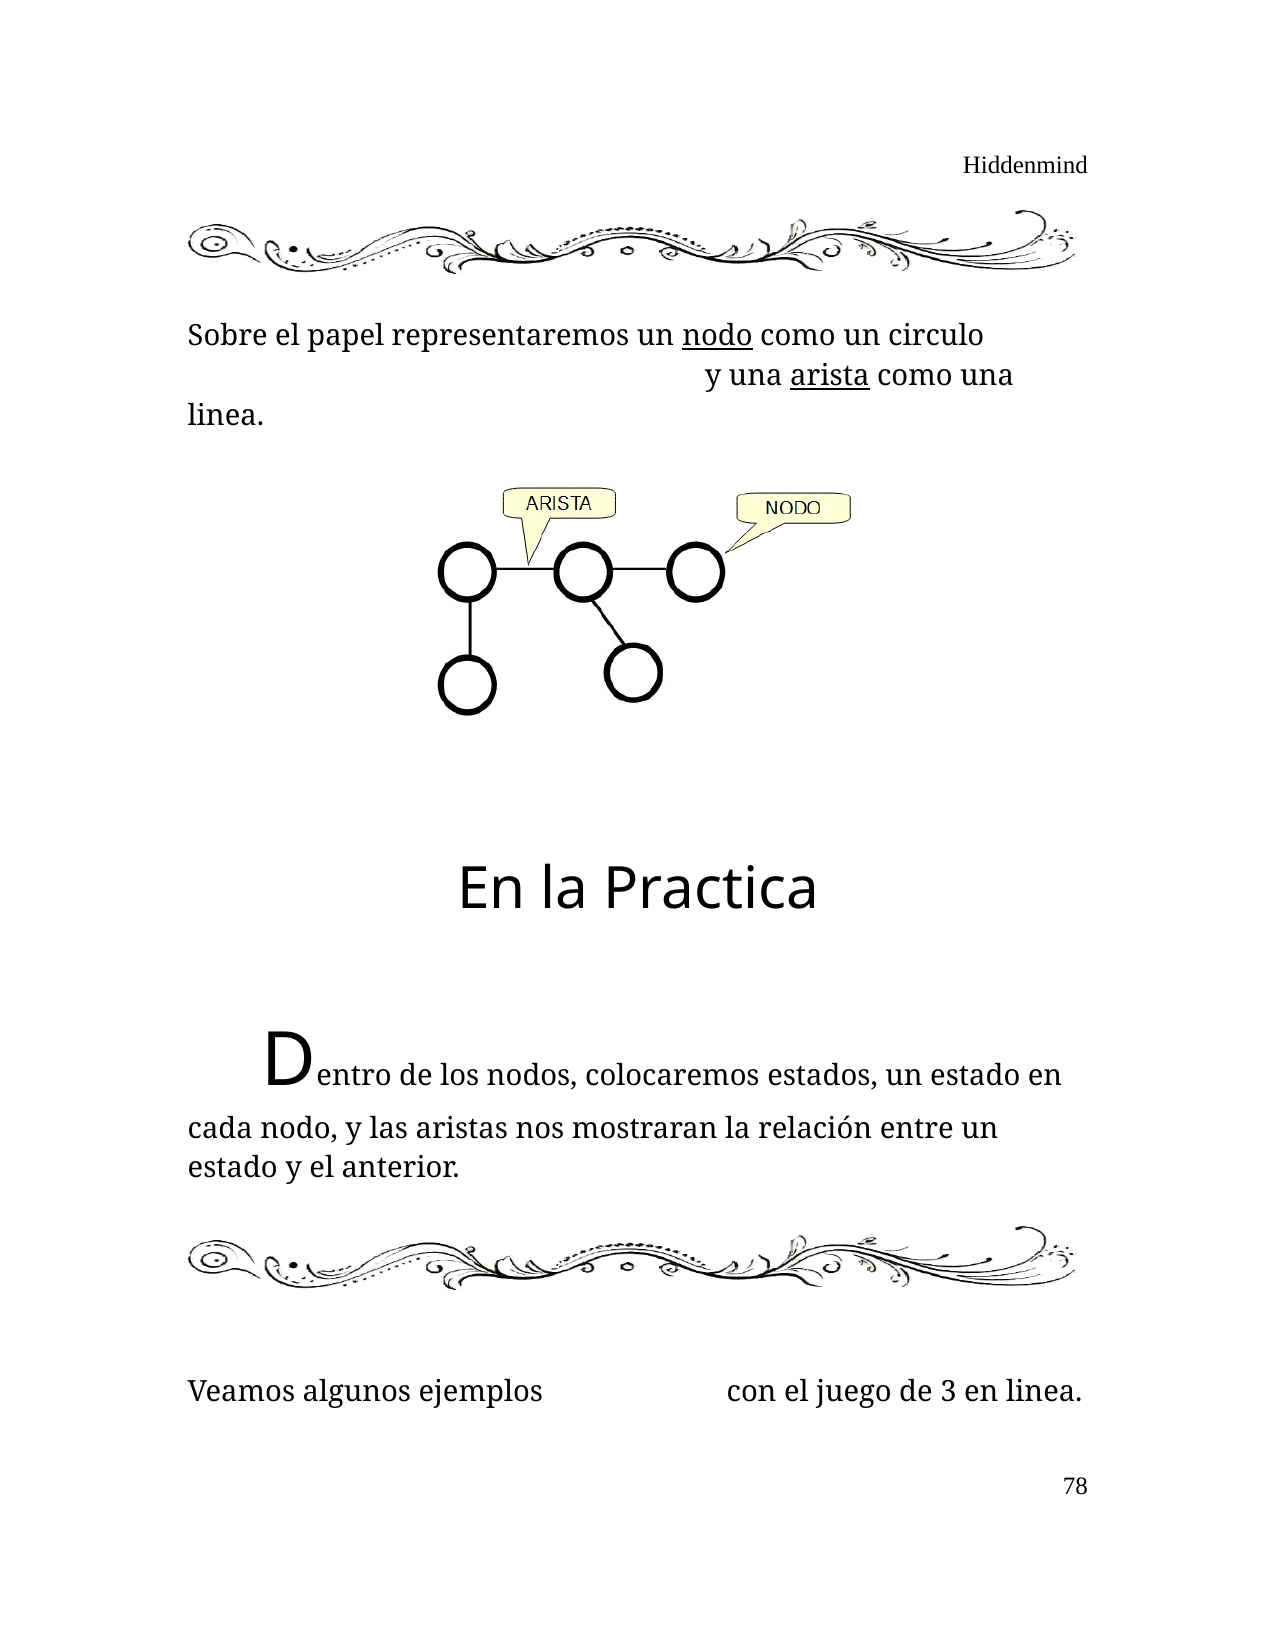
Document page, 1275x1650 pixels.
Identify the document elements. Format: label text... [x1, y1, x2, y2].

text con el juego de 3 en linea. [652, 1370, 1087, 1410]
picture [187, 210, 1077, 275]
text Dentro de los nodos, colocaremos estados, un estado en cada nodo, y las aristas nos mostraran la relación entre un estado y el anterior. [187, 1005, 1087, 1186]
text y una arista como una linea. [187, 354, 1087, 433]
text Sobre el papel representaremos un nodo como un circulo [187, 314, 1087, 354]
picture [432, 476, 856, 719]
text Veamos algunos ejemplos [187, 1370, 622, 1410]
picture [187, 1226, 1077, 1291]
